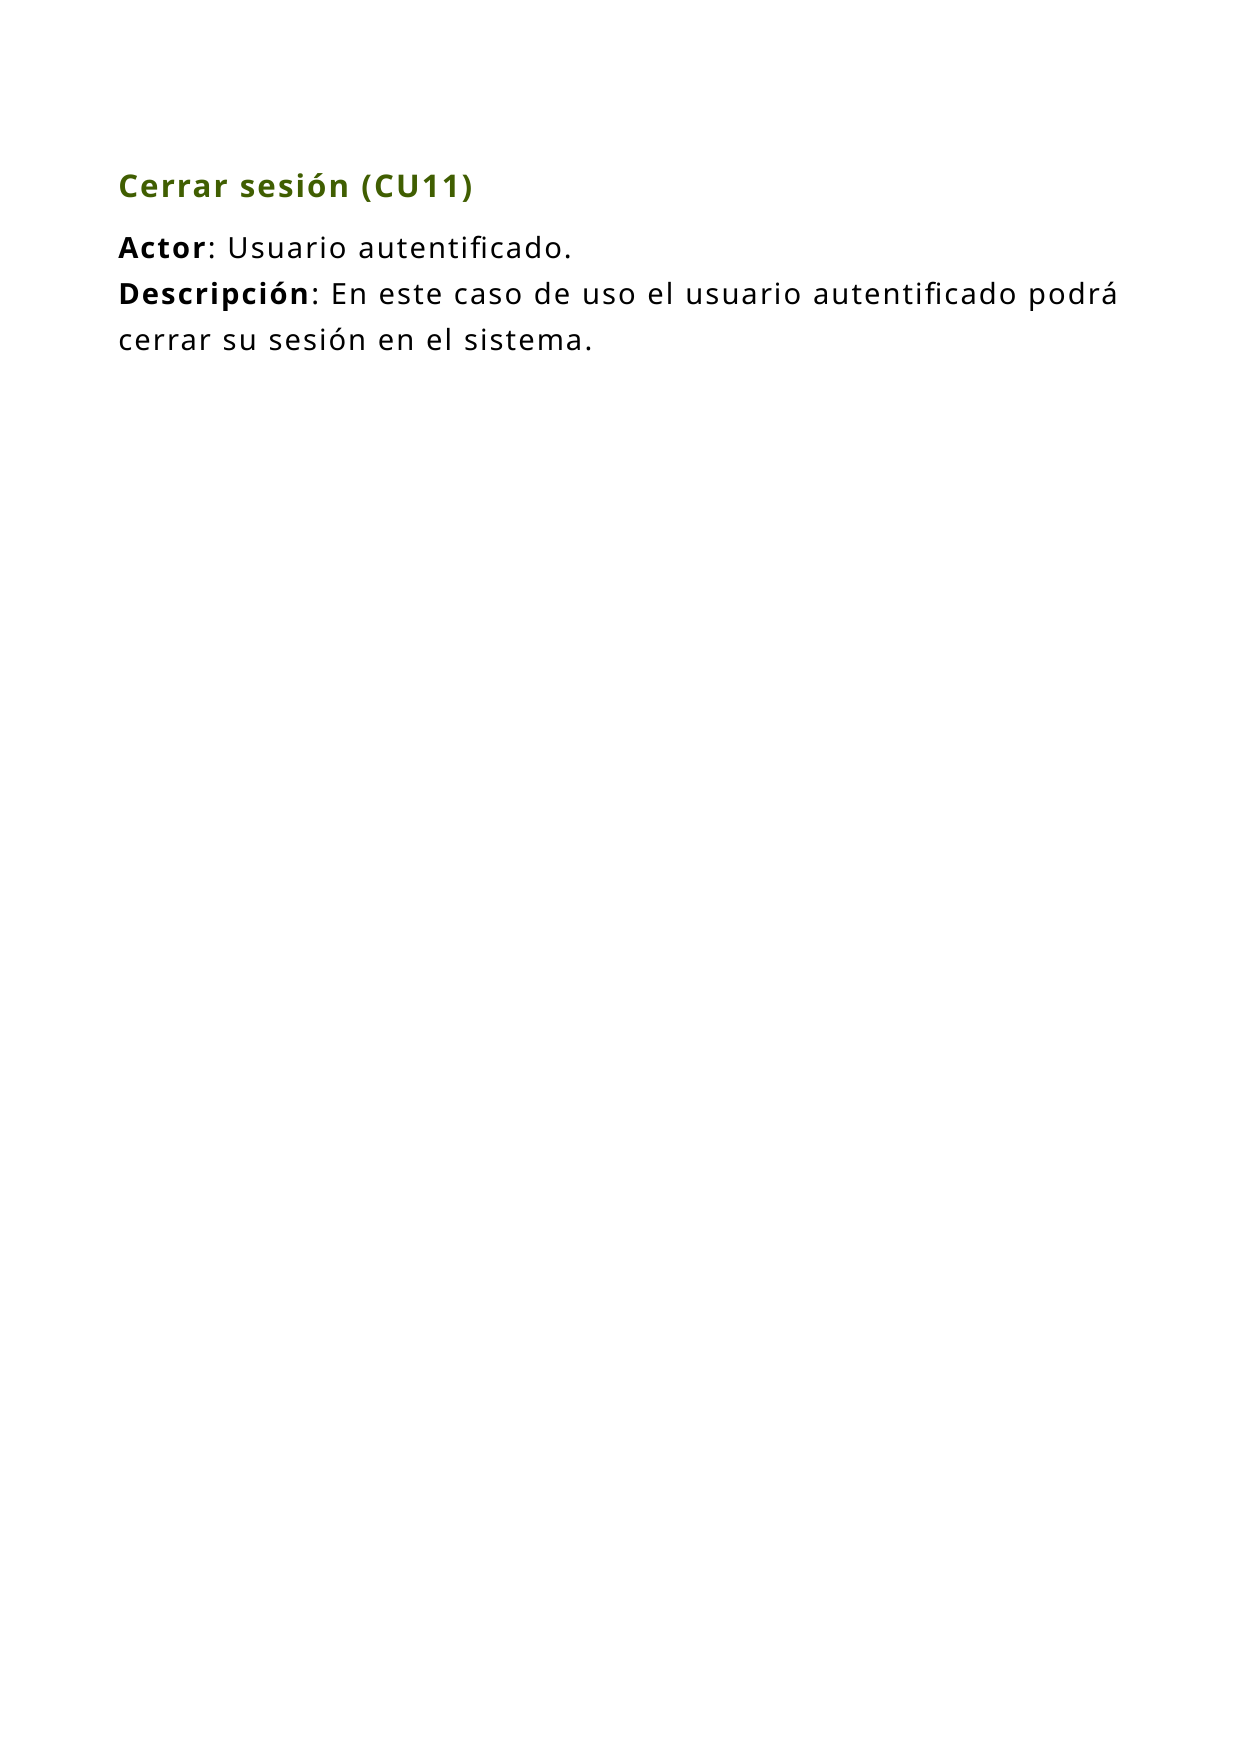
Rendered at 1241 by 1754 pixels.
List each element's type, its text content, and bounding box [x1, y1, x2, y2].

text Actor: Usuario autentificado. [118, 228, 1122, 267]
text Descripción: En este caso de uso el usuario autentificado podrá cerrar su sesión en el sistema. [118, 273, 1122, 358]
text Cerrar sesión (CU11) [118, 164, 1122, 206]
